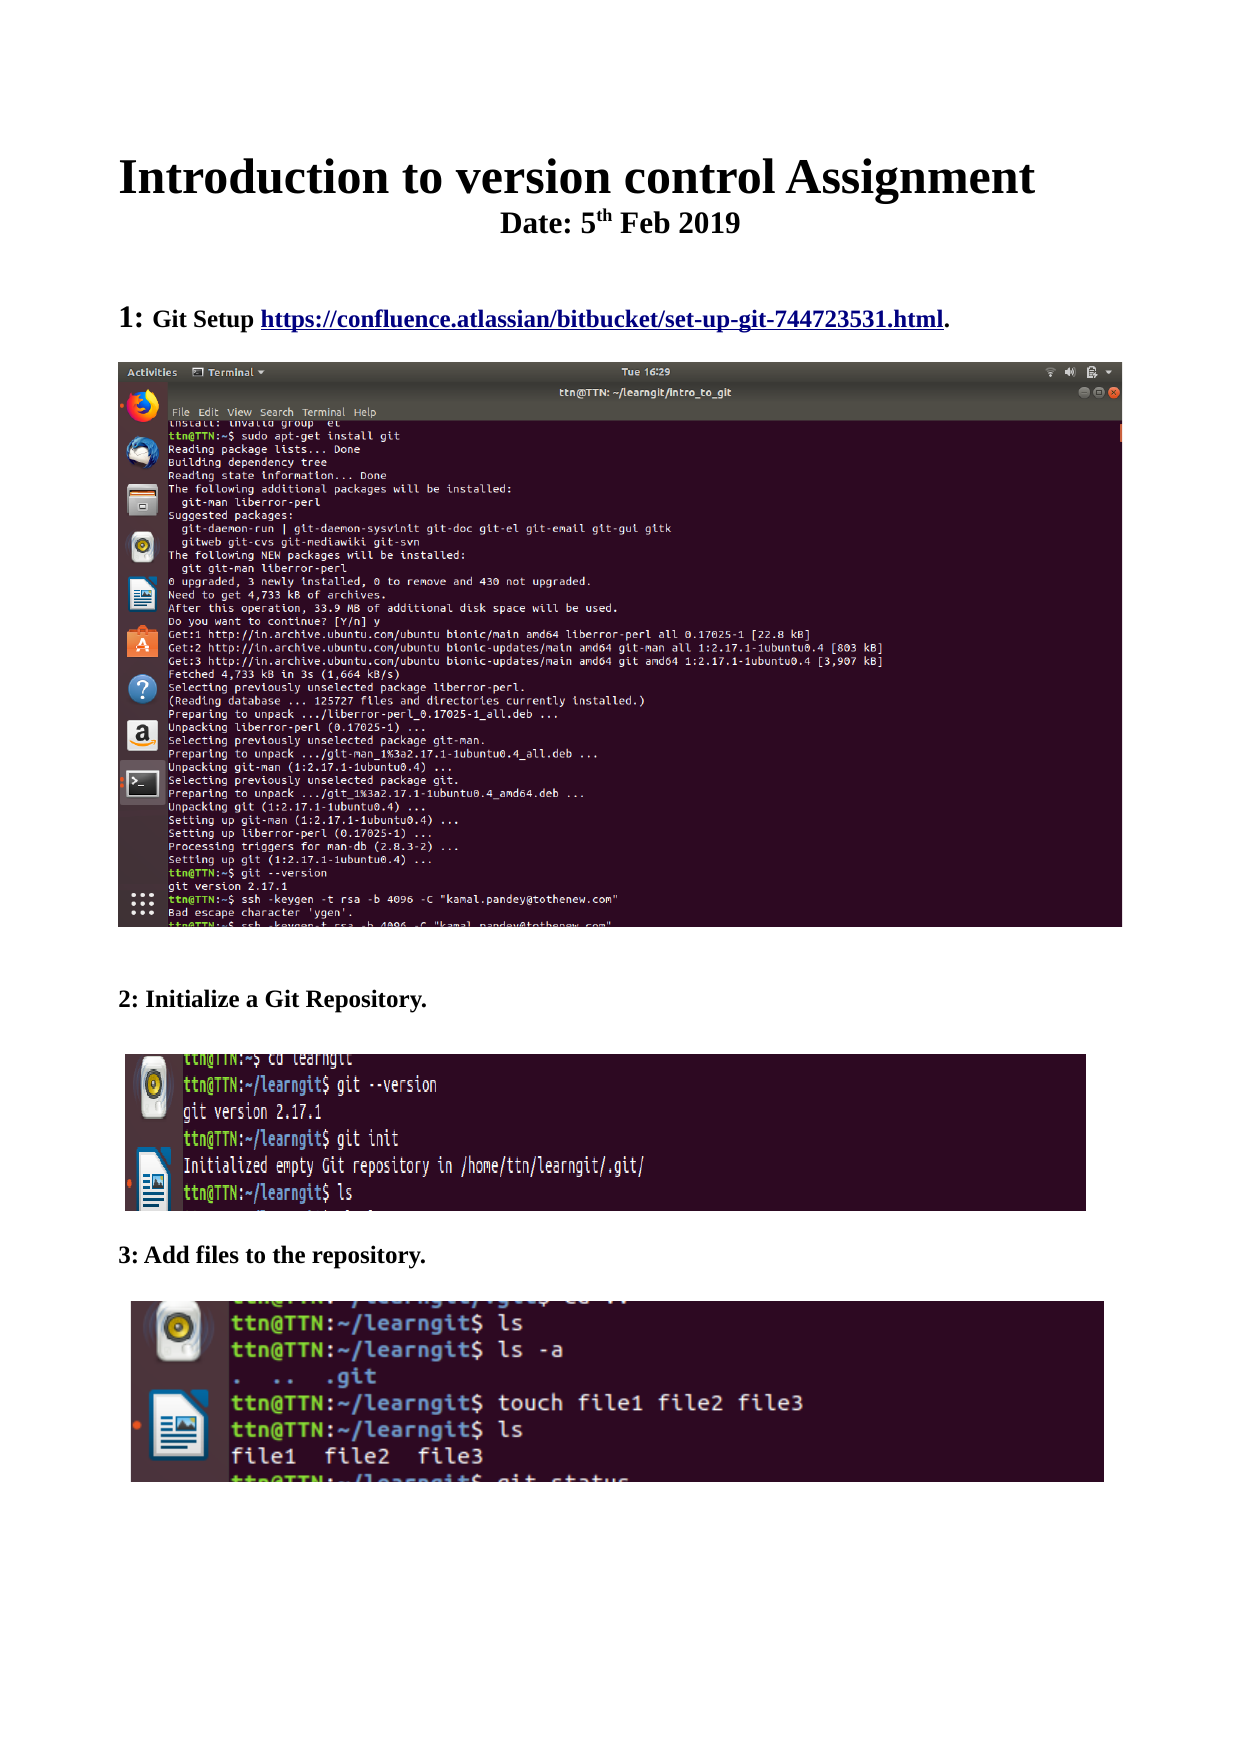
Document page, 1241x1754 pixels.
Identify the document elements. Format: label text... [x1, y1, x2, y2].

text 1: Git Setup https://confluence.atlassian/bitbucket/set-up-git-744723531.html. [118, 298, 1122, 334]
picture [149, 1054, 1086, 1211]
text Introduction to version control Assignment [118, 147, 1122, 204]
picture [118, 362, 1123, 927]
text Date: 5th Feb 2019 [118, 204, 1122, 240]
text 3: Add files to the repository. [118, 1240, 1122, 1268]
text 2: Initialize a Git Repository. [118, 984, 1122, 1013]
